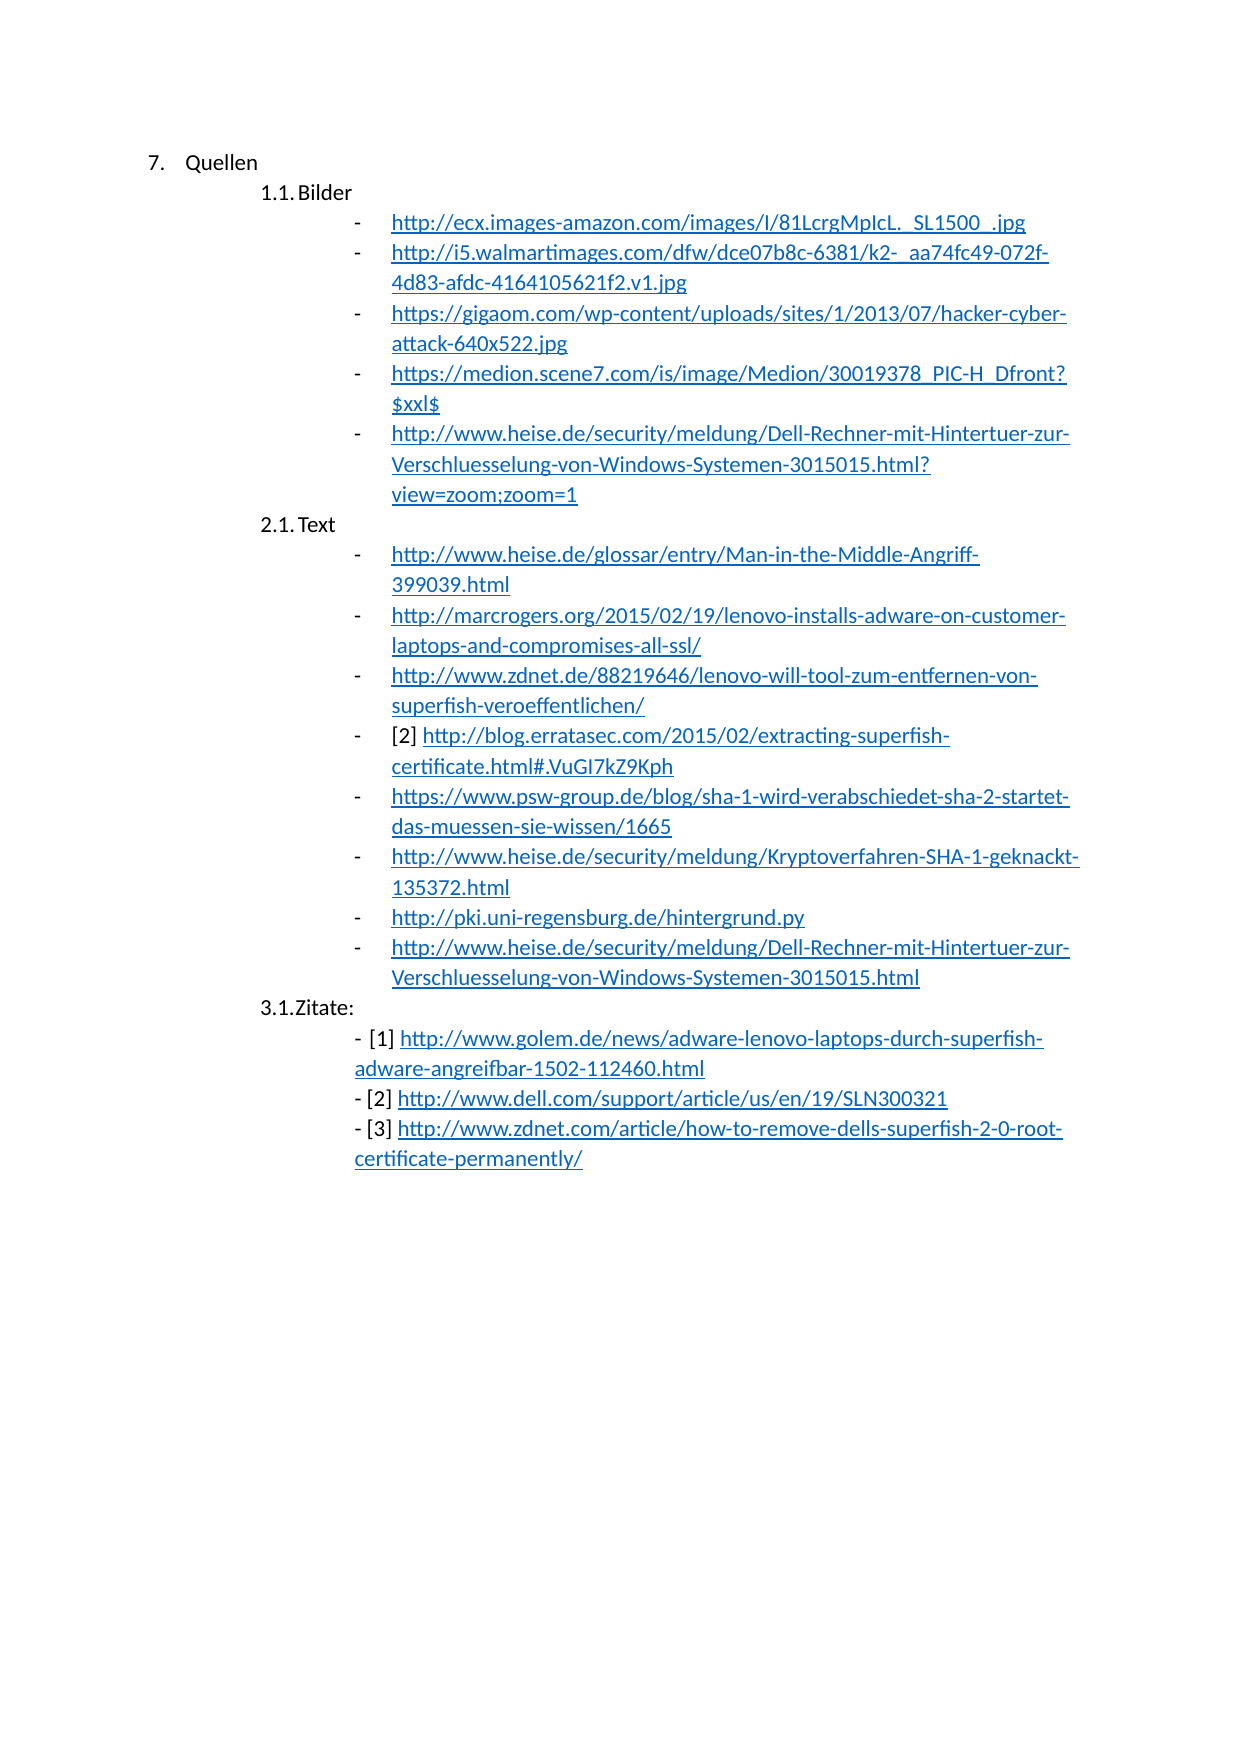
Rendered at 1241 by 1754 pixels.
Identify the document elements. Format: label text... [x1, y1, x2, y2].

list http://www.zdnet.de/88219646/lenovo-will-tool-zum-entfernen-von-superfish-veroeffentlichen/ [354, 661, 1093, 719]
list http://pki.uni-regensburg.de/hintergrund.py [354, 903, 1093, 931]
list https://gigaom.com/wp-content/uploads/sites/1/2013/07/hacker-cyber-attack-640x522.jpg [354, 299, 1093, 357]
list http://marcrogers.org/2015/02/19/lenovo-installs-adware-on-customer-laptops-and-compromises-all-ssl/ [354, 601, 1093, 659]
list http://ecx.images-amazon.com/images/I/81LcrgMpIcL._SL1500_.jpg [354, 208, 1093, 236]
list https://www.psw-group.de/blog/sha-1-wird-verabschiedet-sha-2-startet-das-muessen-sie-wissen/1665 [354, 782, 1093, 840]
list - [3] http://www.zdnet.com/article/how-to-remove-dells-superfish-2-0-root-certificate-permanently/ [354, 1114, 1093, 1172]
list - [2] http://www.dell.com/support/article/us/en/19/SLN300321 [354, 1084, 1093, 1112]
list http://www.heise.de/security/meldung/Dell-Rechner-mit-Hintertuer-zur-Verschluesselung-von-Windows-Systemen-3015015.html [354, 933, 1093, 991]
list https://medion.scene7.com/is/image/Medion/30019378_PIC-H_Dfront?$xxl$ [354, 359, 1093, 417]
list http://www.heise.de/security/meldung/Dell-Rechner-mit-Hintertuer-zur-Verschluesselung-von-Windows-Systemen-3015015.html?view=zoom;zoom=1 [354, 419, 1093, 508]
list 3.1. Zitate: [260, 993, 1093, 1021]
list Bilder [260, 178, 1093, 206]
list [2] http://blog.erratasec.com/2015/02/extracting-superfish-certificate.html#.VuGI7kZ9Kph [354, 722, 1093, 780]
list - [1] http://www.golem.de/news/adware-lenovo-laptops-durch-superfish-adware-angreifbar-1502-112460.html [354, 1024, 1093, 1082]
list Quellen [148, 148, 1093, 176]
list http://i5.walmartimages.com/dfw/dce07b8c-6381/k2-_aa74fc49-072f-4d83-afdc-4164105621f2.v1.jpg [354, 238, 1093, 296]
list http://www.heise.de/glossar/entry/Man-in-the-Middle-Angriff-399039.html [354, 540, 1093, 598]
list Text [260, 510, 1093, 538]
list http://www.heise.de/security/meldung/Kryptoverfahren-SHA-1-geknackt-135372.html [354, 842, 1093, 901]
